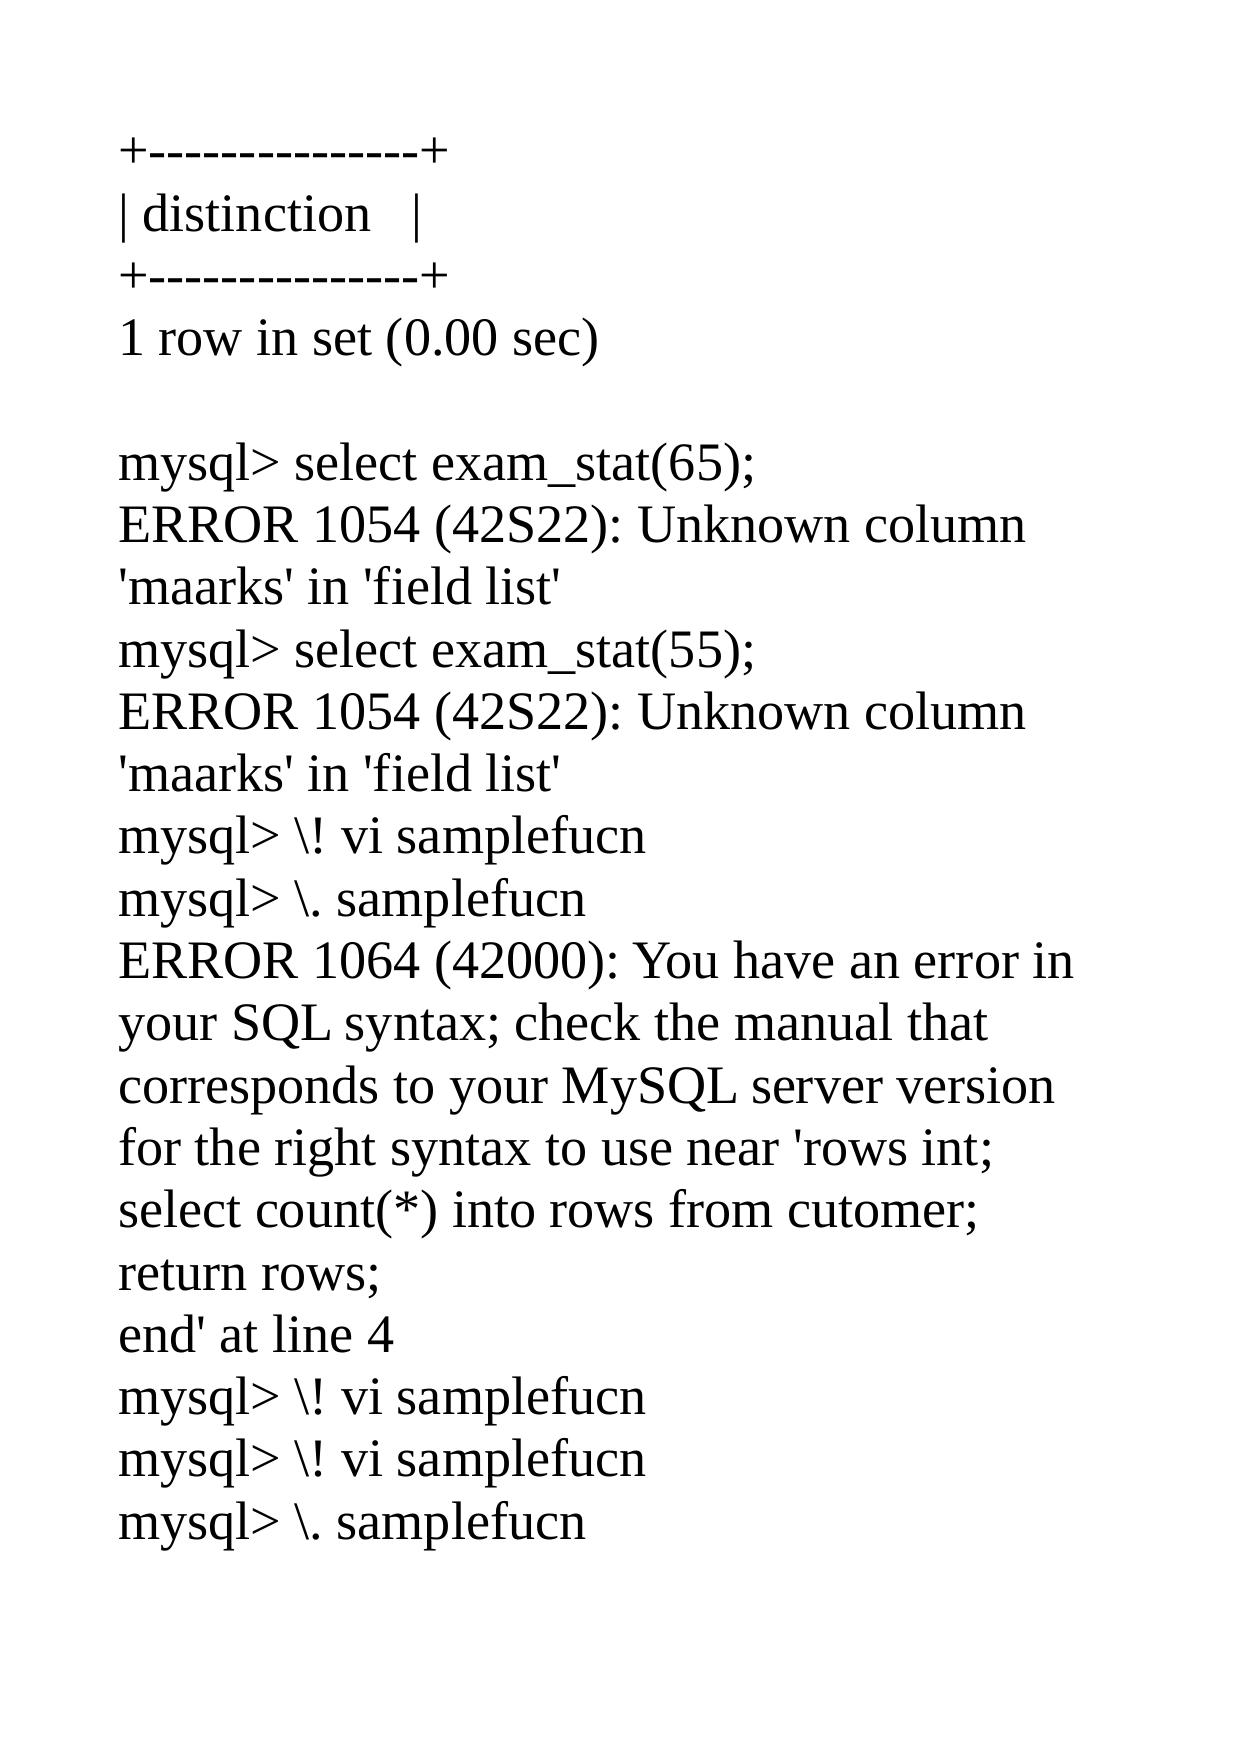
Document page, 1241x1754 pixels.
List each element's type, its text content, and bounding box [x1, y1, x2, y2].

text mysql> \. samplefucn [118, 1488, 1122, 1551]
text mysql> \! vi samplefucn [118, 1364, 1122, 1426]
text 1 row in set (0.00 sec) [118, 305, 1122, 367]
text return rows; [118, 1239, 1122, 1302]
text select count(*) into rows from cutomer; [118, 1177, 1122, 1239]
text mysql> select exam_stat(65); [118, 429, 1122, 492]
text ERROR 1054 (42S22): Unknown column 'maarks' in 'field list' [118, 679, 1122, 803]
text mysql> \! vi samplefucn [118, 803, 1122, 866]
text +---------------+ [118, 243, 1122, 305]
text mysql> \! vi samplefucn [118, 1426, 1122, 1488]
text ERROR 1054 (42S22): Unknown column 'maarks' in 'field list' [118, 492, 1122, 616]
text mysql> \. samplefucn [118, 866, 1122, 928]
text | distinction | [118, 180, 1122, 243]
text ERROR 1064 (42000): You have an error in your SQL syntax; check the manual that corresponds to your MySQL server version for the right syntax to use near 'rows int; [118, 928, 1122, 1177]
text mysql> select exam_stat(55); [118, 616, 1122, 679]
text +---------------+ [118, 118, 1122, 180]
text end' at line 4 [118, 1302, 1122, 1364]
